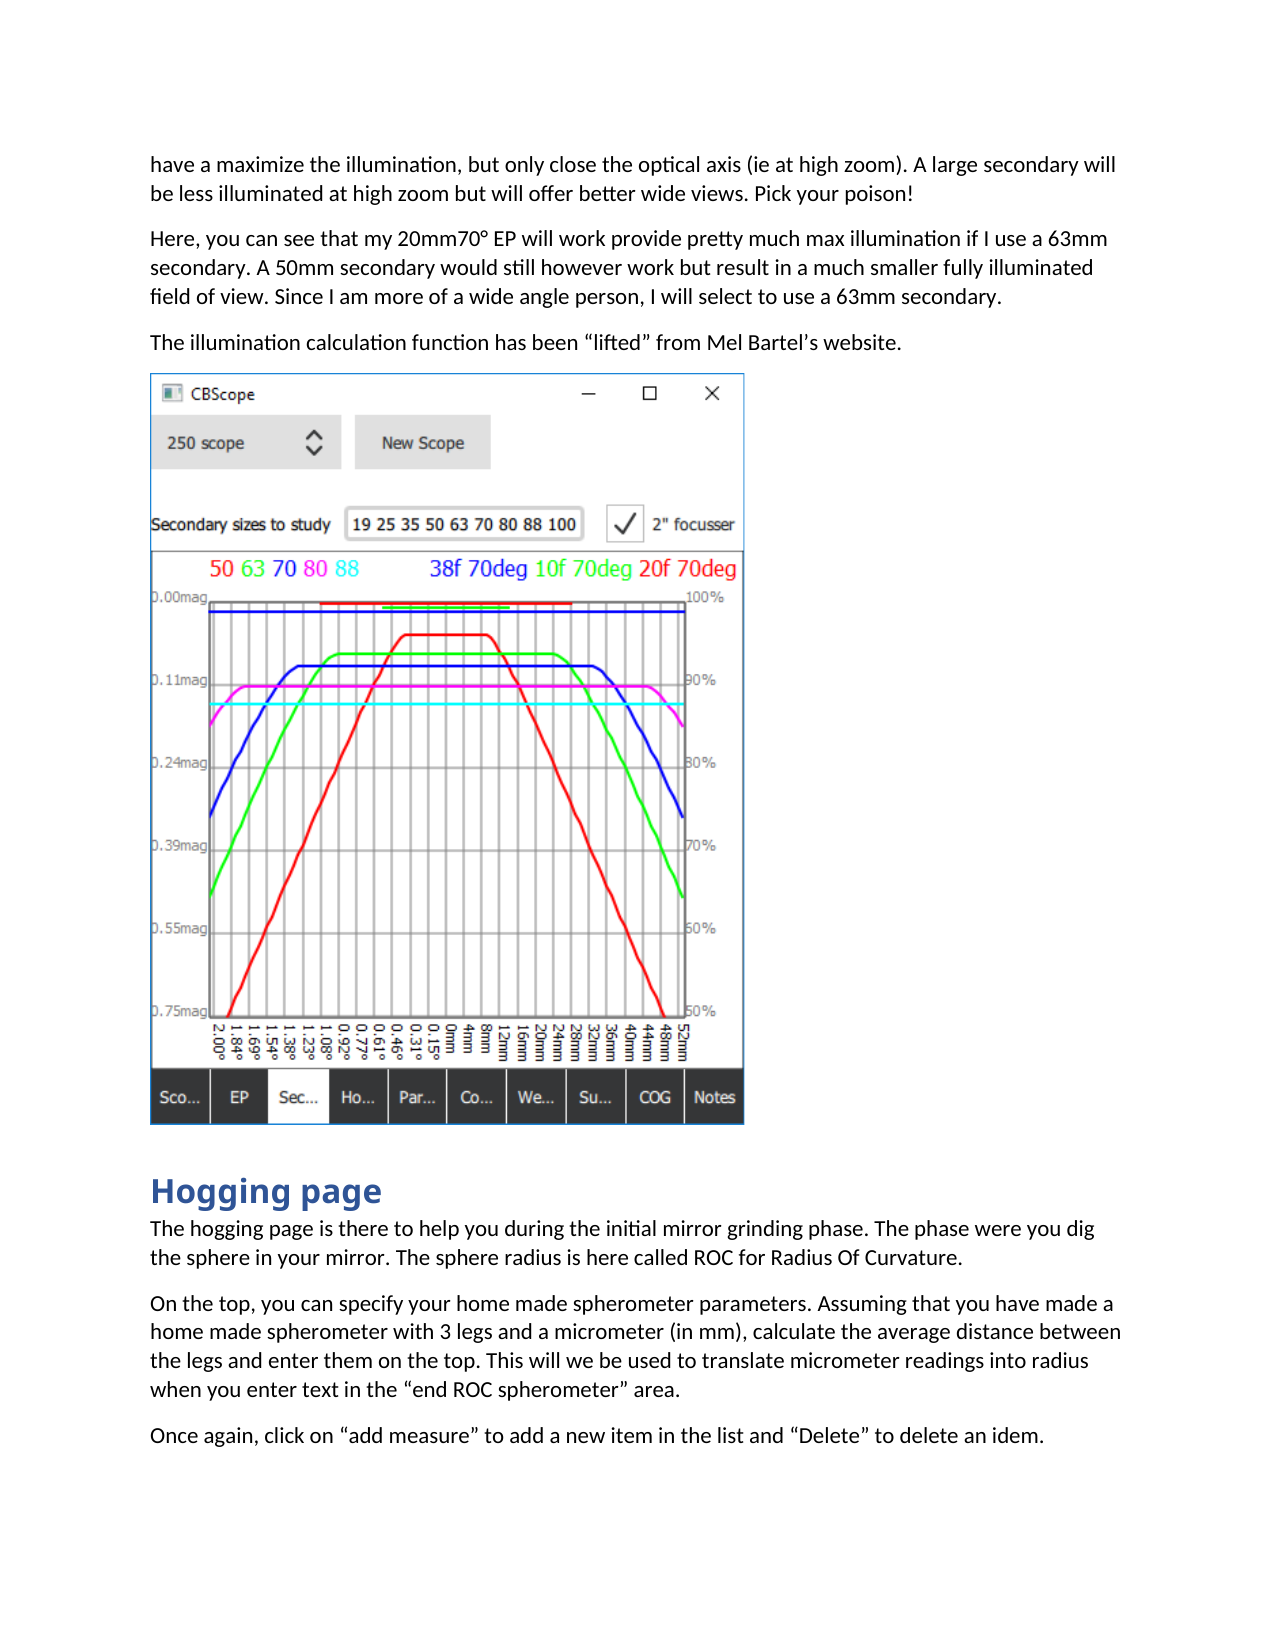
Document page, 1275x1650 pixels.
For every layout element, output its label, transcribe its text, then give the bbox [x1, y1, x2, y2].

text The illumination calculation function has been “lifted” from Mel Bartel’s website. [150, 328, 1125, 356]
text The hogging page is there to help you during the initial mirror grinding phase. The phase were you dig the sphere in your mirror. The sphere radius is here called ROC for Radius Of Curvature. [150, 1214, 1125, 1271]
subtitle Hogging page [150, 1167, 1125, 1213]
text Here, you can see that my 20mm70° EP will work provide pretty much max illumination if I use a 63mm secondary. A 50mm secondary would still however work but result in a much smaller fully illuminated field of view. Since I am more of a wide angle person, I will select to use a 63mm secondary. [150, 224, 1125, 310]
text have a maximize the illumination, but only close the optical axis (ie at high zoom). A large secondary will be less illuminated at high zoom but will offer better wide views. Pick your poison! [150, 150, 1125, 207]
text Once again, click on “add measure” to add a new item in the list and “Delete” to delete an idem. [150, 1421, 1125, 1449]
text On the top, you can specify your home made spherometer parameters. Assuming that you have made a home made spherometer with 3 legs and a micrometer (in mm), calculate the average distance between the legs and enter them on the top. This will we be used to translate micrometer readings into radius when you enter text in the “end ROC spherometer” area. [150, 1289, 1125, 1403]
